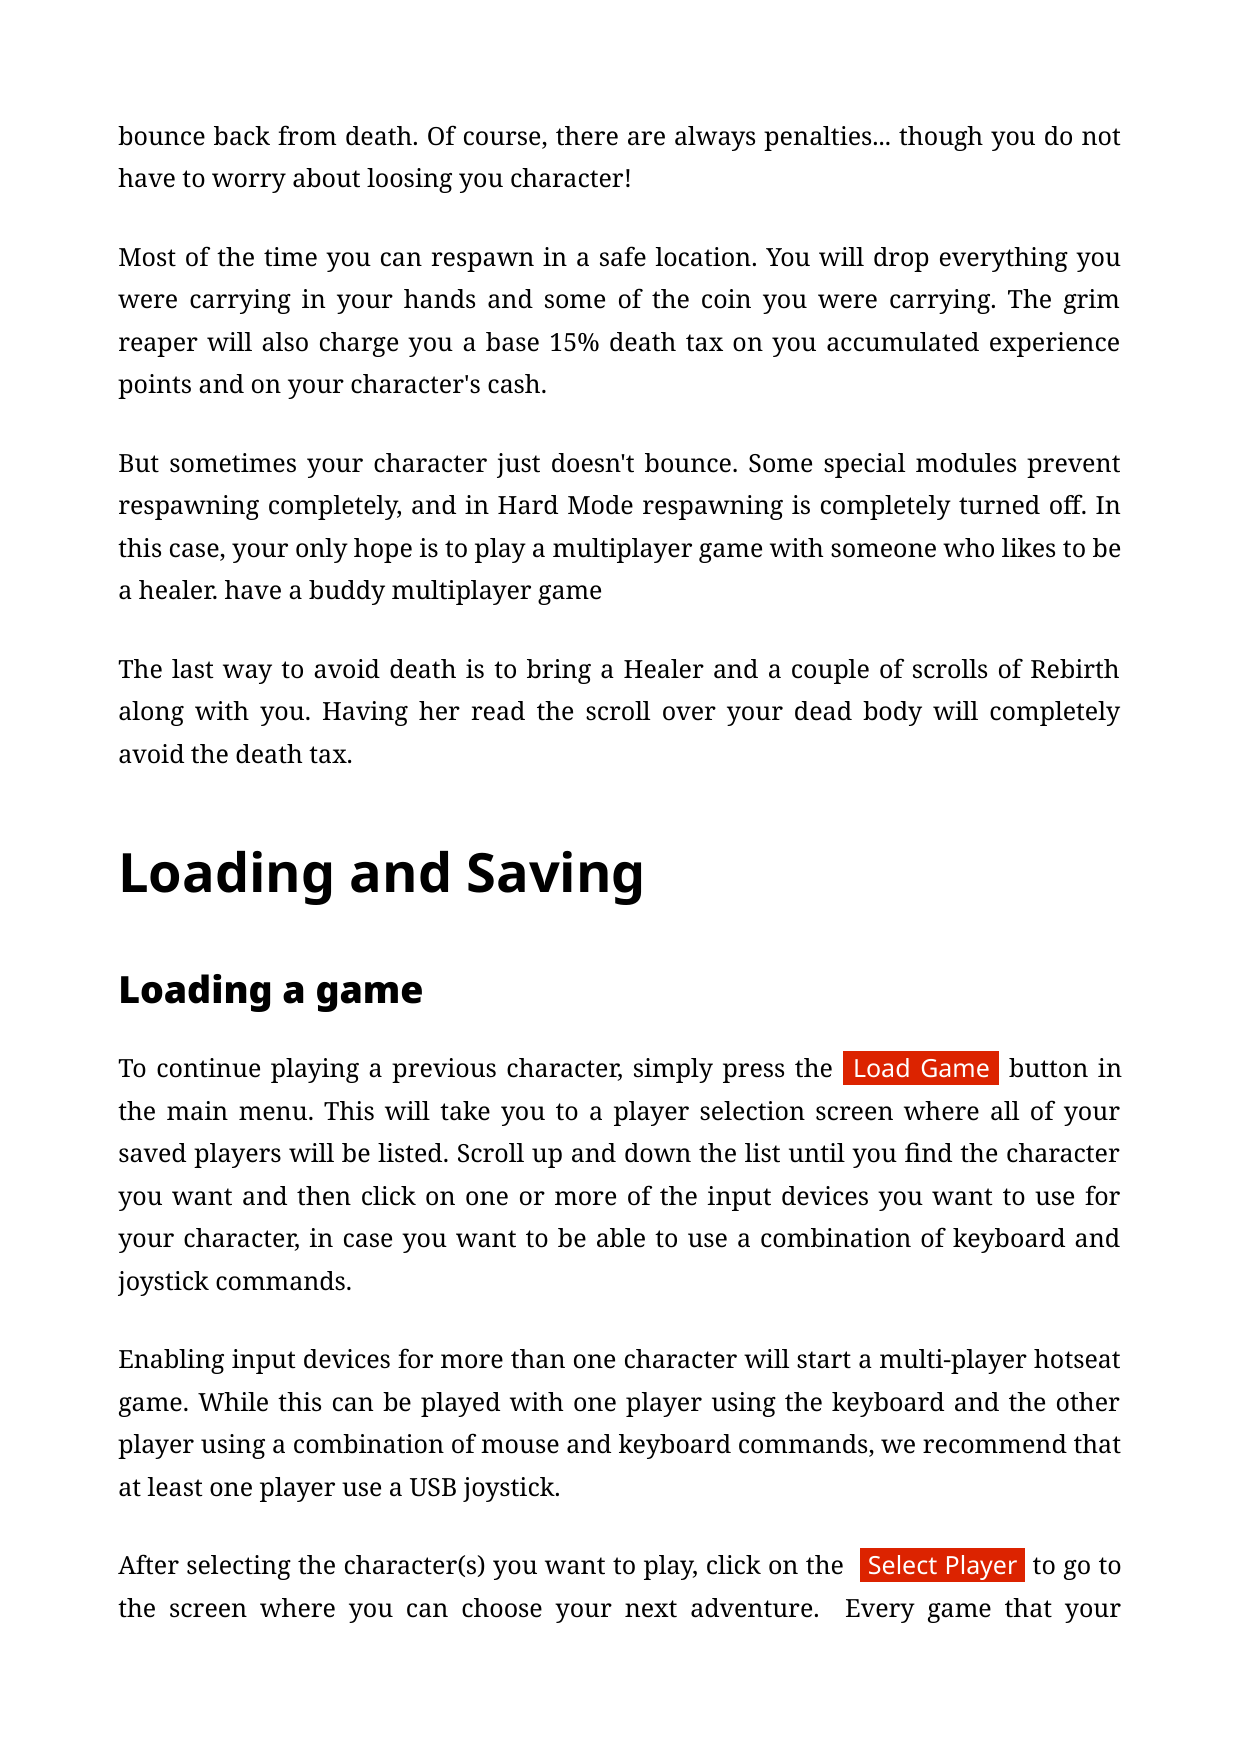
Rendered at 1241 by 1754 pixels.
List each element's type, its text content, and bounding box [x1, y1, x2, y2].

text The last way to avoid death is to bring a Healer and a couple of scrolls of Rebirth along with you. Having her read the scroll over your dead body will completely avoid the death tax. [118, 651, 1122, 770]
subtitle Loading a game [118, 963, 1122, 1014]
text No matter how many life potions you were able to stuff down your tunic, it is very likely you will eventually die. Don't worry too much because you can almost always bounce back from death. Of course, there are always penalties... though you do not have to worry about loosing you character! [118, 118, 1122, 195]
subtitle Loading and Saving [118, 834, 1122, 908]
text After selecting the character(s) you want to play, click on the Select Player to go to the screen where you can choose your next adventure. Every game that your [118, 1548, 1122, 1624]
text Most of the time you can respawn in a safe location. You will drop everything you were carrying in your hands and some of the coin you were carrying. The grim reaper will also charge you a base 15% death tax on you accumulated experience points and on your character's cash. [118, 239, 1122, 401]
text To continue playing a previous character, simply press the Load Game button in the main menu. This will take you to a player selection screen where all of your saved players will be listed. Scroll up and down the list until you find the character you want and then click on one or more of the input devices you want to use for your character, in case you want to be able to use a combination of keyboard and joystick commands. [118, 1051, 1122, 1297]
text But sometimes your character just doesn't bounce. Some special modules prevent respawning completely, and in Hard Mode respawning is completely turned off. In this case, your only hope is to play a multiplayer game with someone who likes to be a healer. have a buddy multiplayer game [118, 445, 1122, 607]
text Enabling input devices for more than one character will start a multi-player hotseat game. While this can be played with one player using the keyboard and the other player using a combination of mouse and keyboard commands, we recommend that at least one player use a USB joystick. [118, 1342, 1122, 1503]
